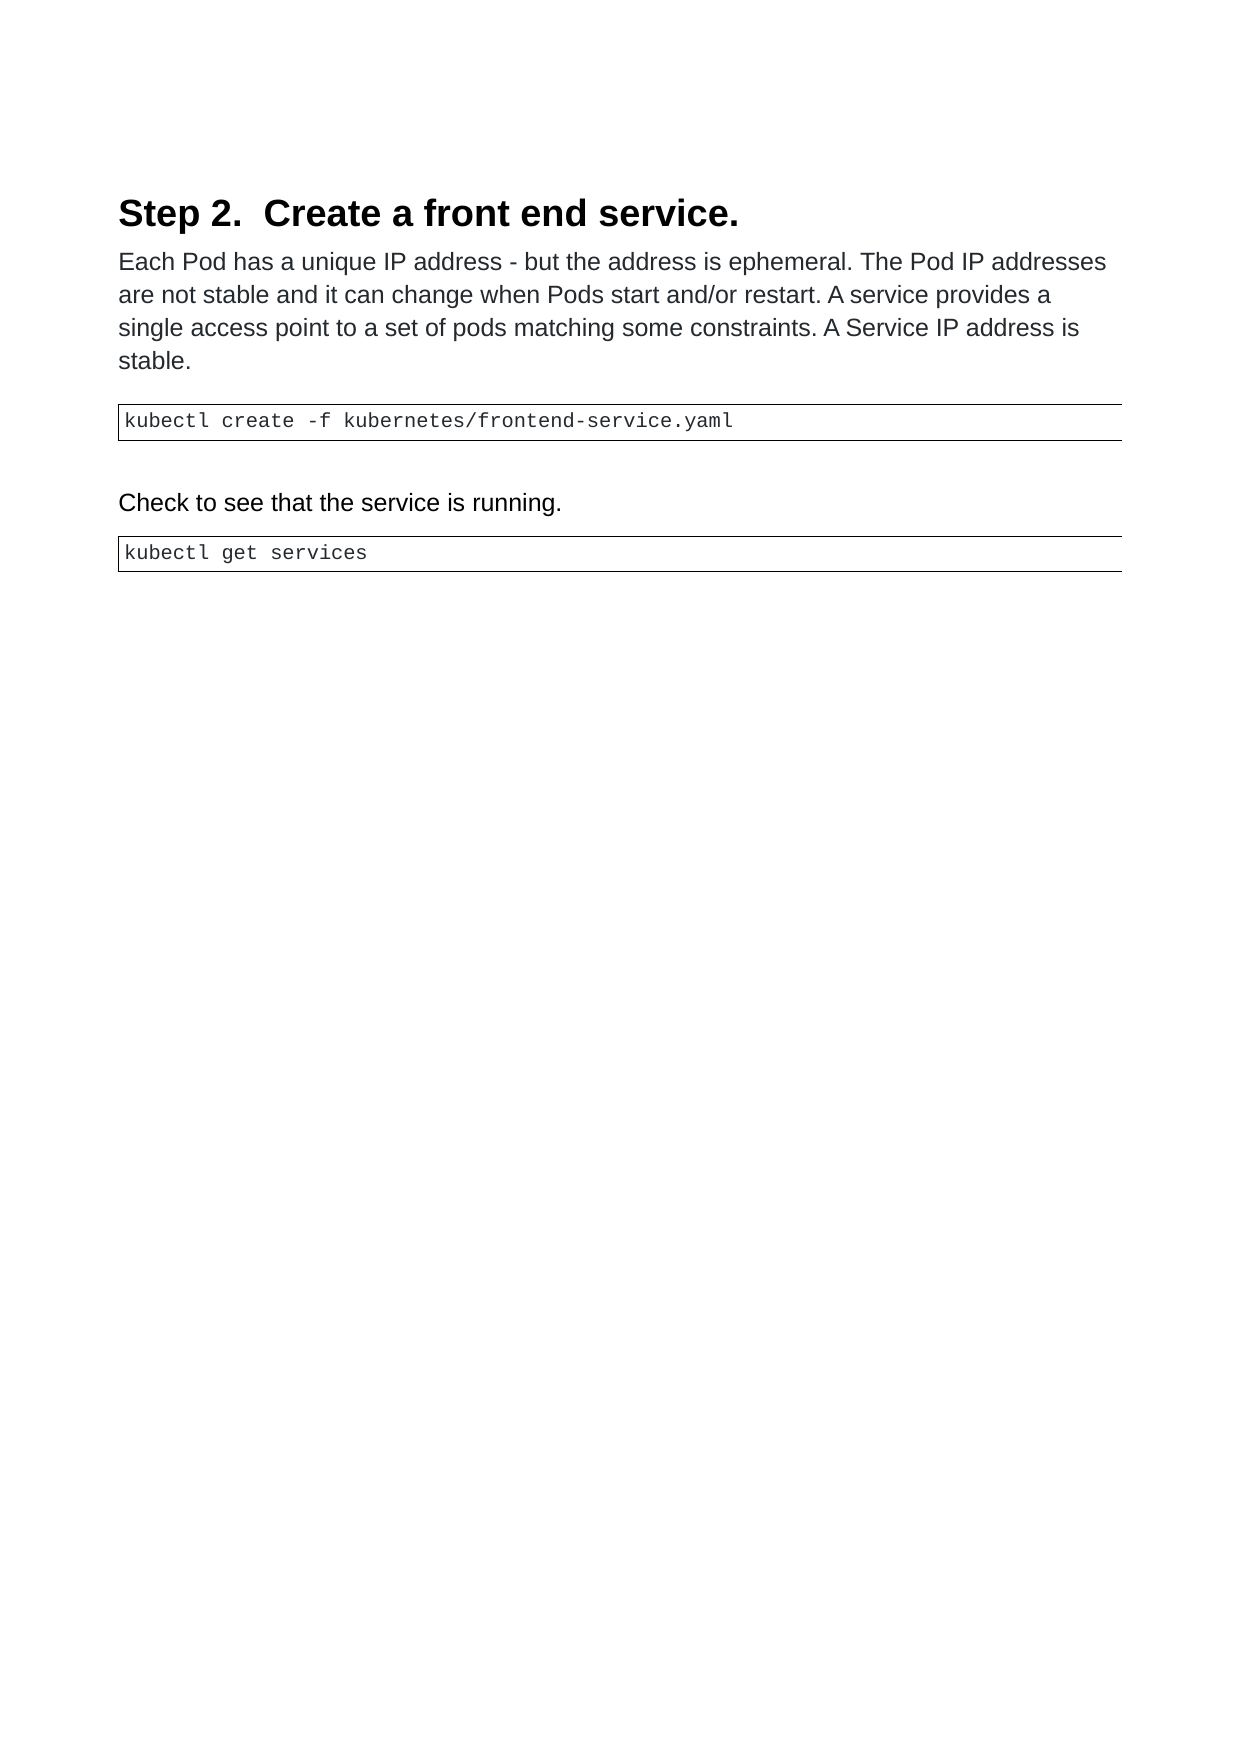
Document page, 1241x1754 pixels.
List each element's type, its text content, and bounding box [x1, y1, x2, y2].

text Check to see that the service is running. [118, 488, 1122, 517]
table_header kubectl get services [119, 537, 1122, 571]
table_header kubectl create -f kubernetes/frontend-service.yaml [119, 405, 1122, 439]
text Each Pod has a unique IP address - but the address is ephemeral. The Pod IP addresses are not stable and it can change when Pods start and/or restart. A service provides a single access point to a set of pods matching some constraints. A Service IP address is stable. [118, 247, 1122, 375]
subtitle Step 2. Create a front end service. [118, 191, 1122, 234]
